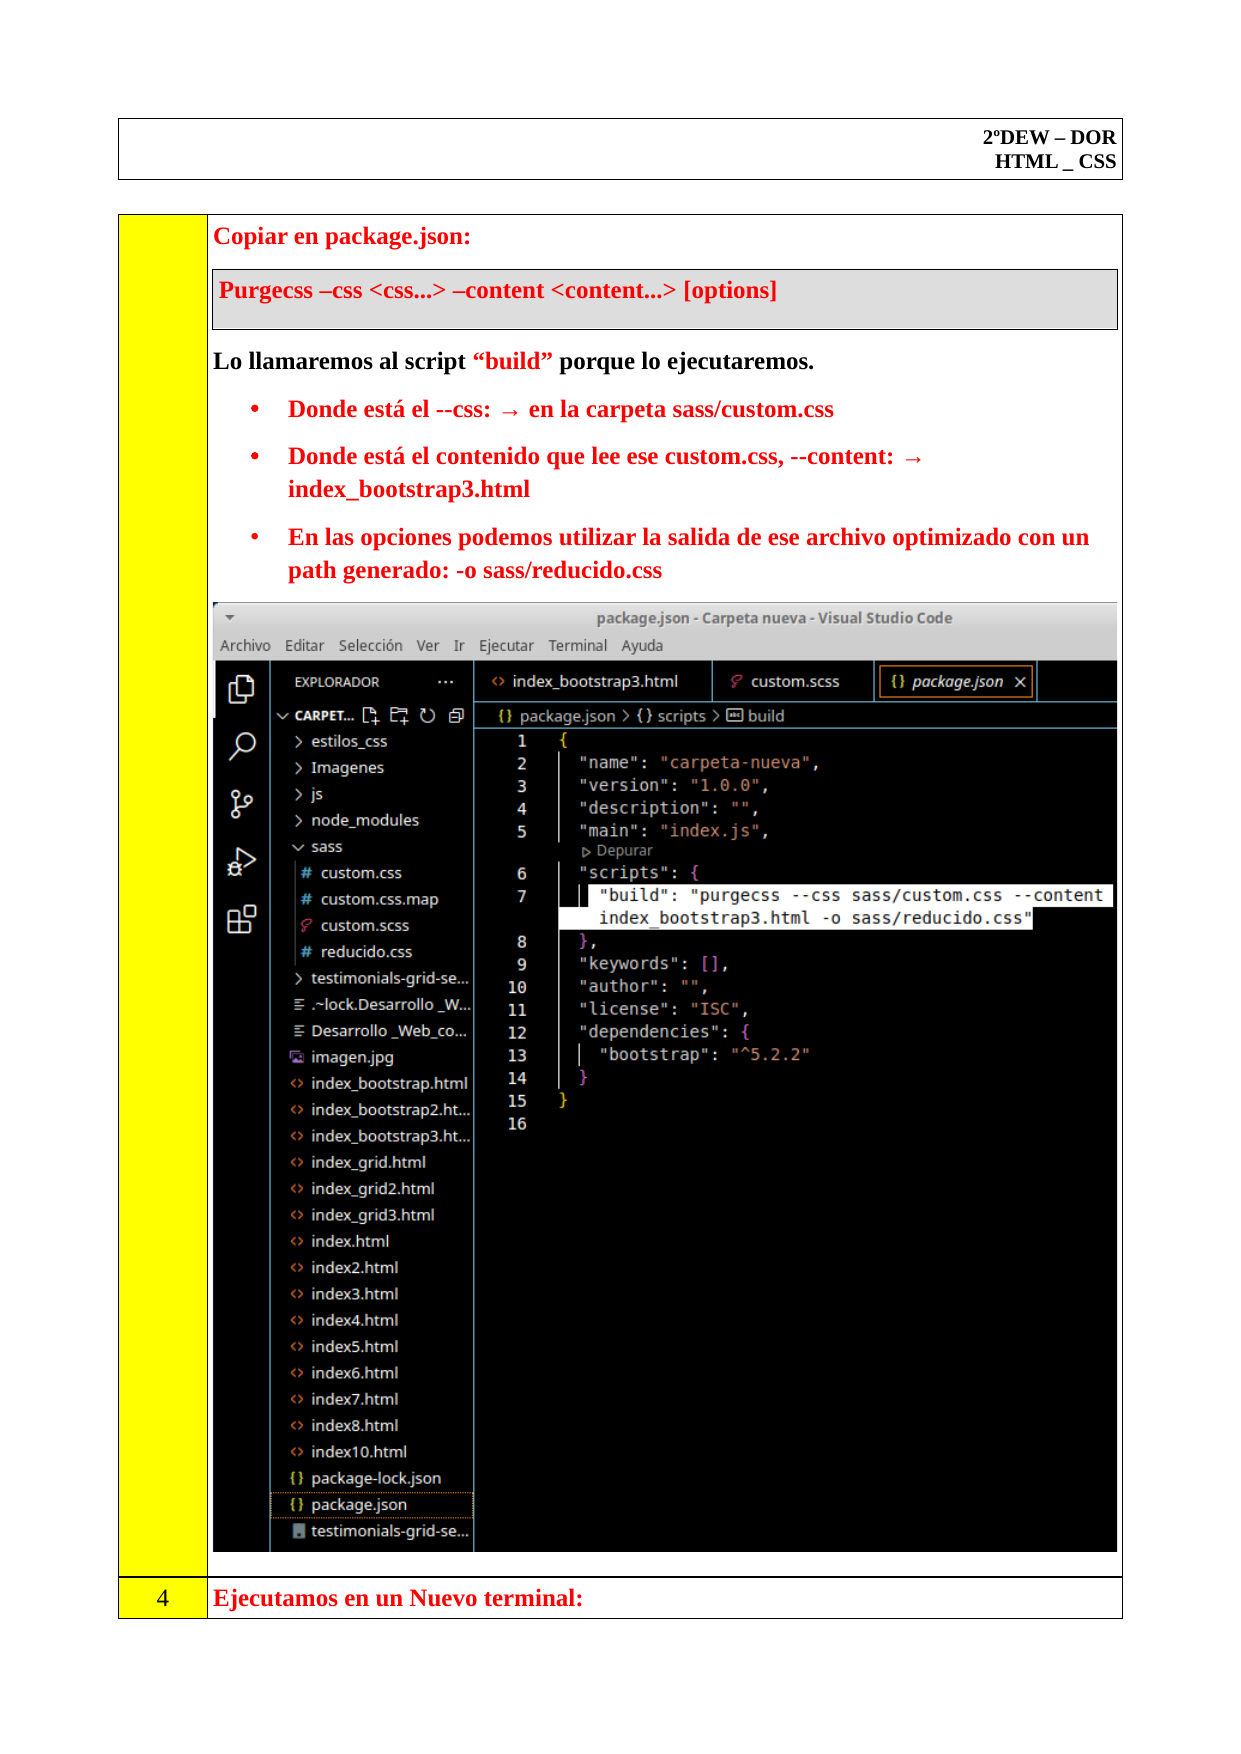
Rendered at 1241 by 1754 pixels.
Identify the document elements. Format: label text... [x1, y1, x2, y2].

table_cell 4 [119, 1578, 207, 1618]
table_cell Copiar en package.json: Lo llamaremos al script “build” porque lo ejecutaremos. Donde está el --css: → en la carpeta sass/custom.css Donde está el contenido que lee ese custom.css, --content: → index_bootstrap3.html En las opciones podemos utilizar la salida de ese archivo optimizado con un path generado: -o sass/reducido.css [208, 215, 1122, 1576]
table_cell Ejecutamos en un Nuevo terminal: [208, 1578, 1122, 1618]
table_cell [119, 215, 207, 1576]
picture [212, 602, 1118, 1552]
table_header Purgecss –css <css...> –content <content...> [options] [213, 270, 1117, 328]
